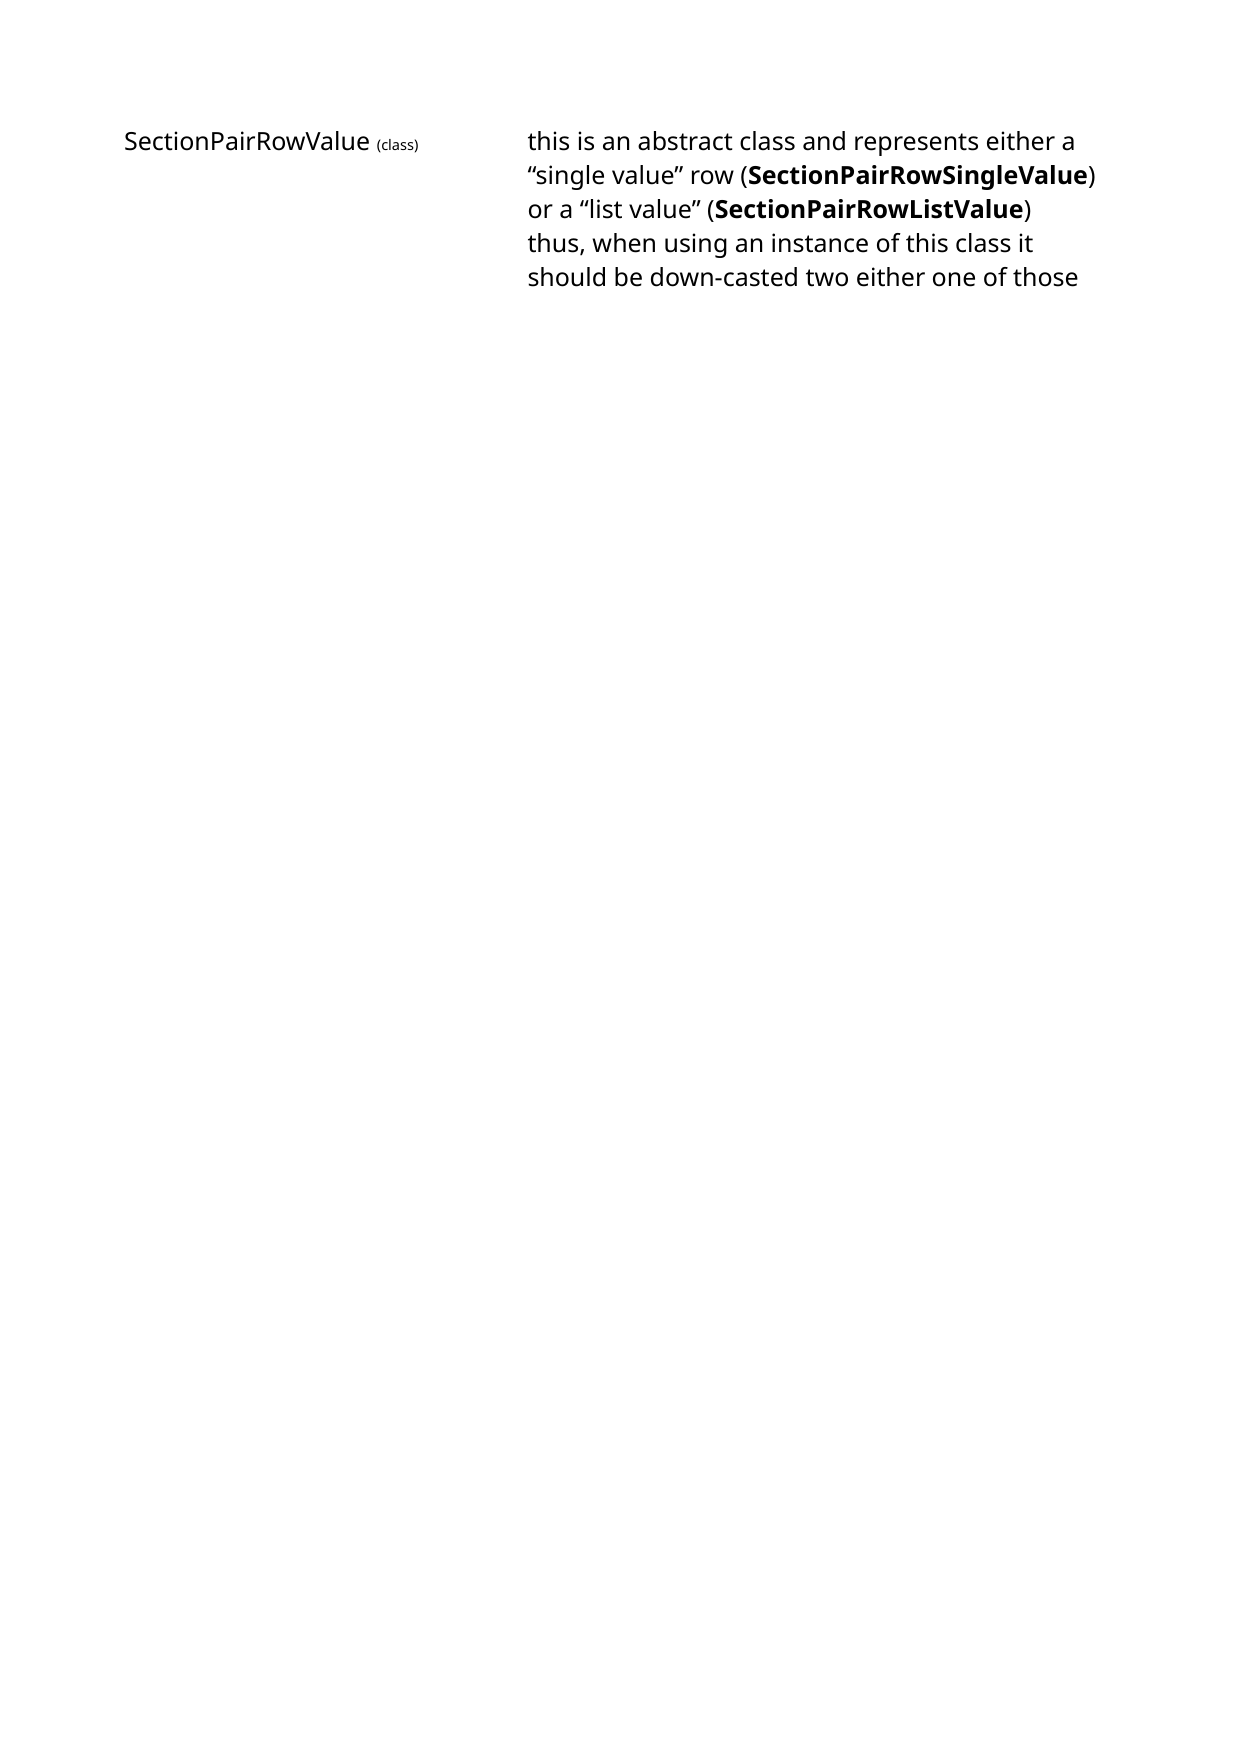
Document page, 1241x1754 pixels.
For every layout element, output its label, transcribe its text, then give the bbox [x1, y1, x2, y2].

table_cell this is an abstract class and represents either a “single value” row (SectionPairRowSingleValue) or a “list value” (SectionPairRowListValue) thus, when using an instance of this class it should be down-casted two either one of those [521, 118, 1122, 334]
table_cell SectionPairRowValue (class) [118, 118, 521, 334]
